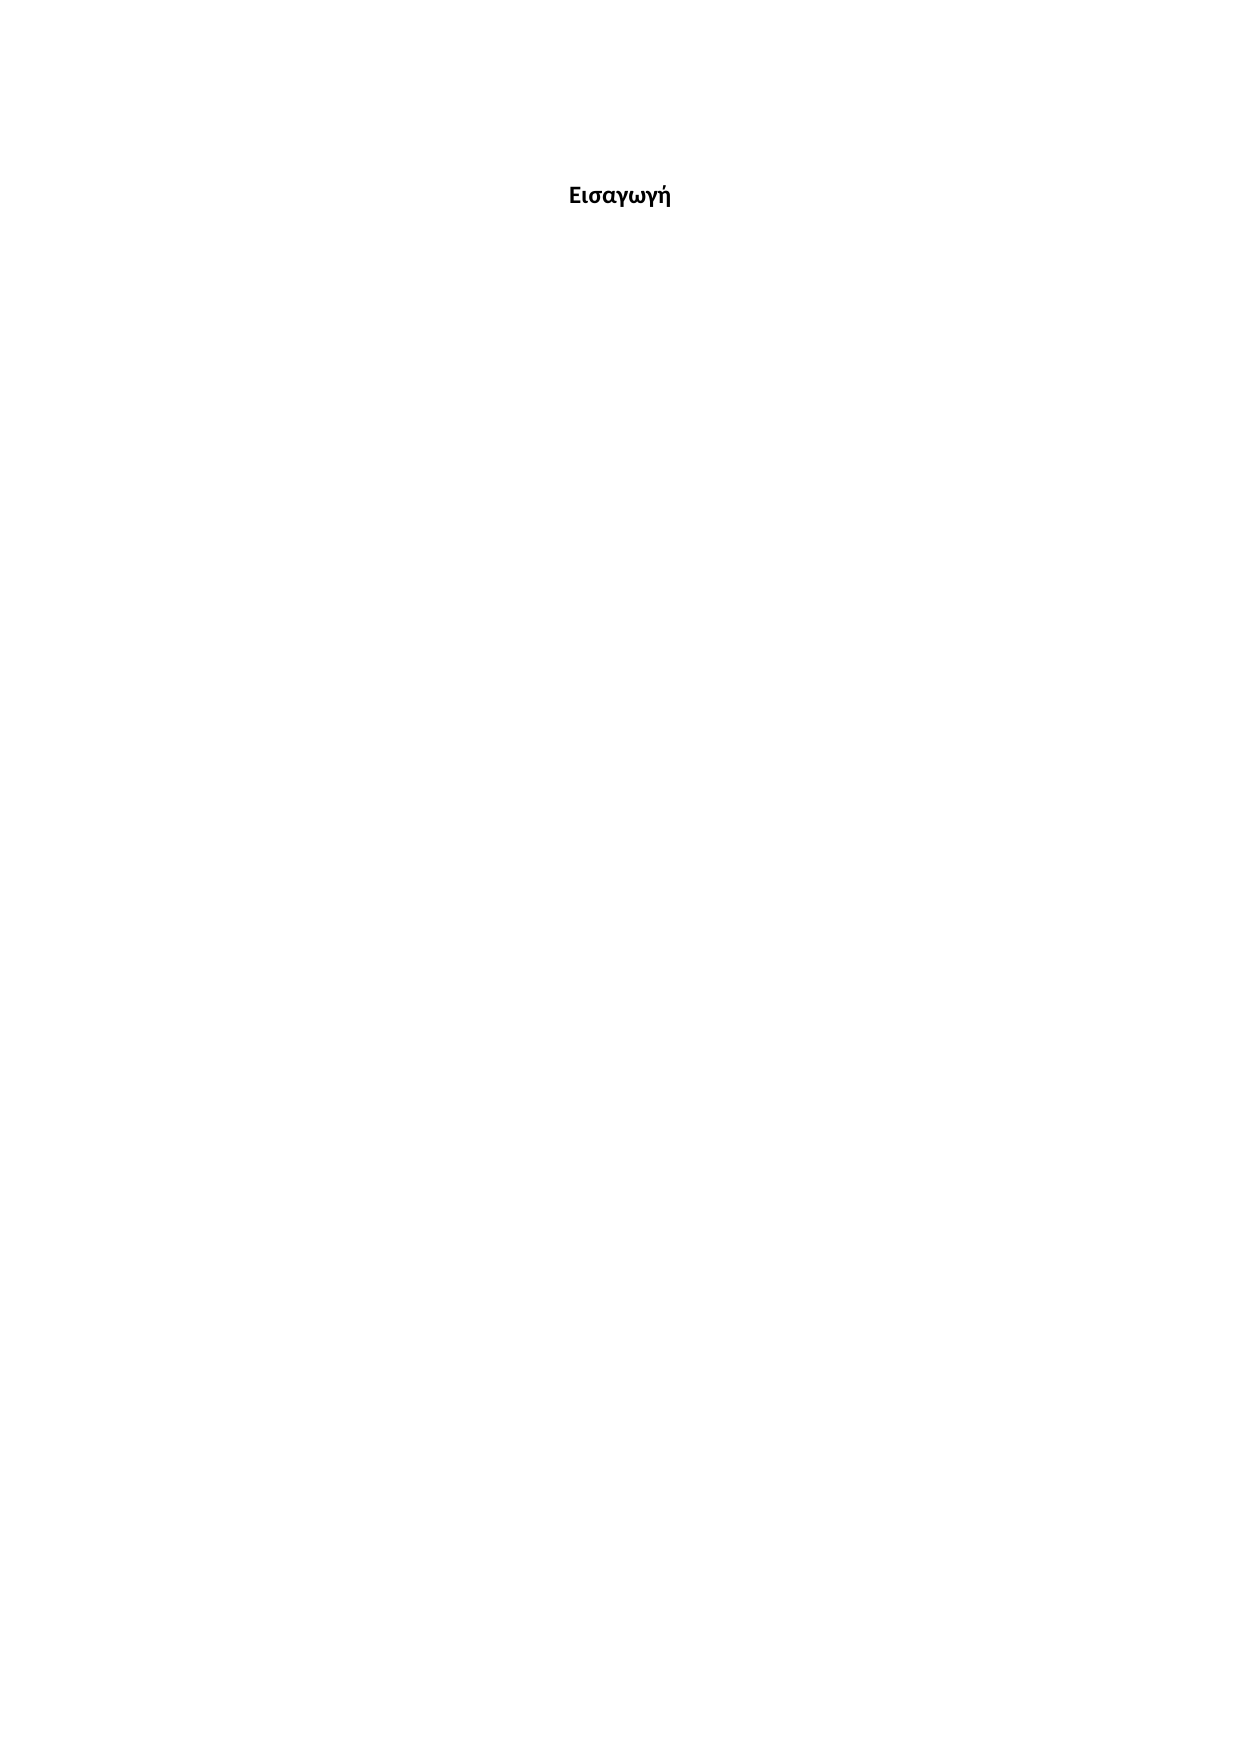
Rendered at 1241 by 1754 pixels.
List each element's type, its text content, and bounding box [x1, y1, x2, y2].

text Εισαγωγή [118, 179, 1122, 210]
